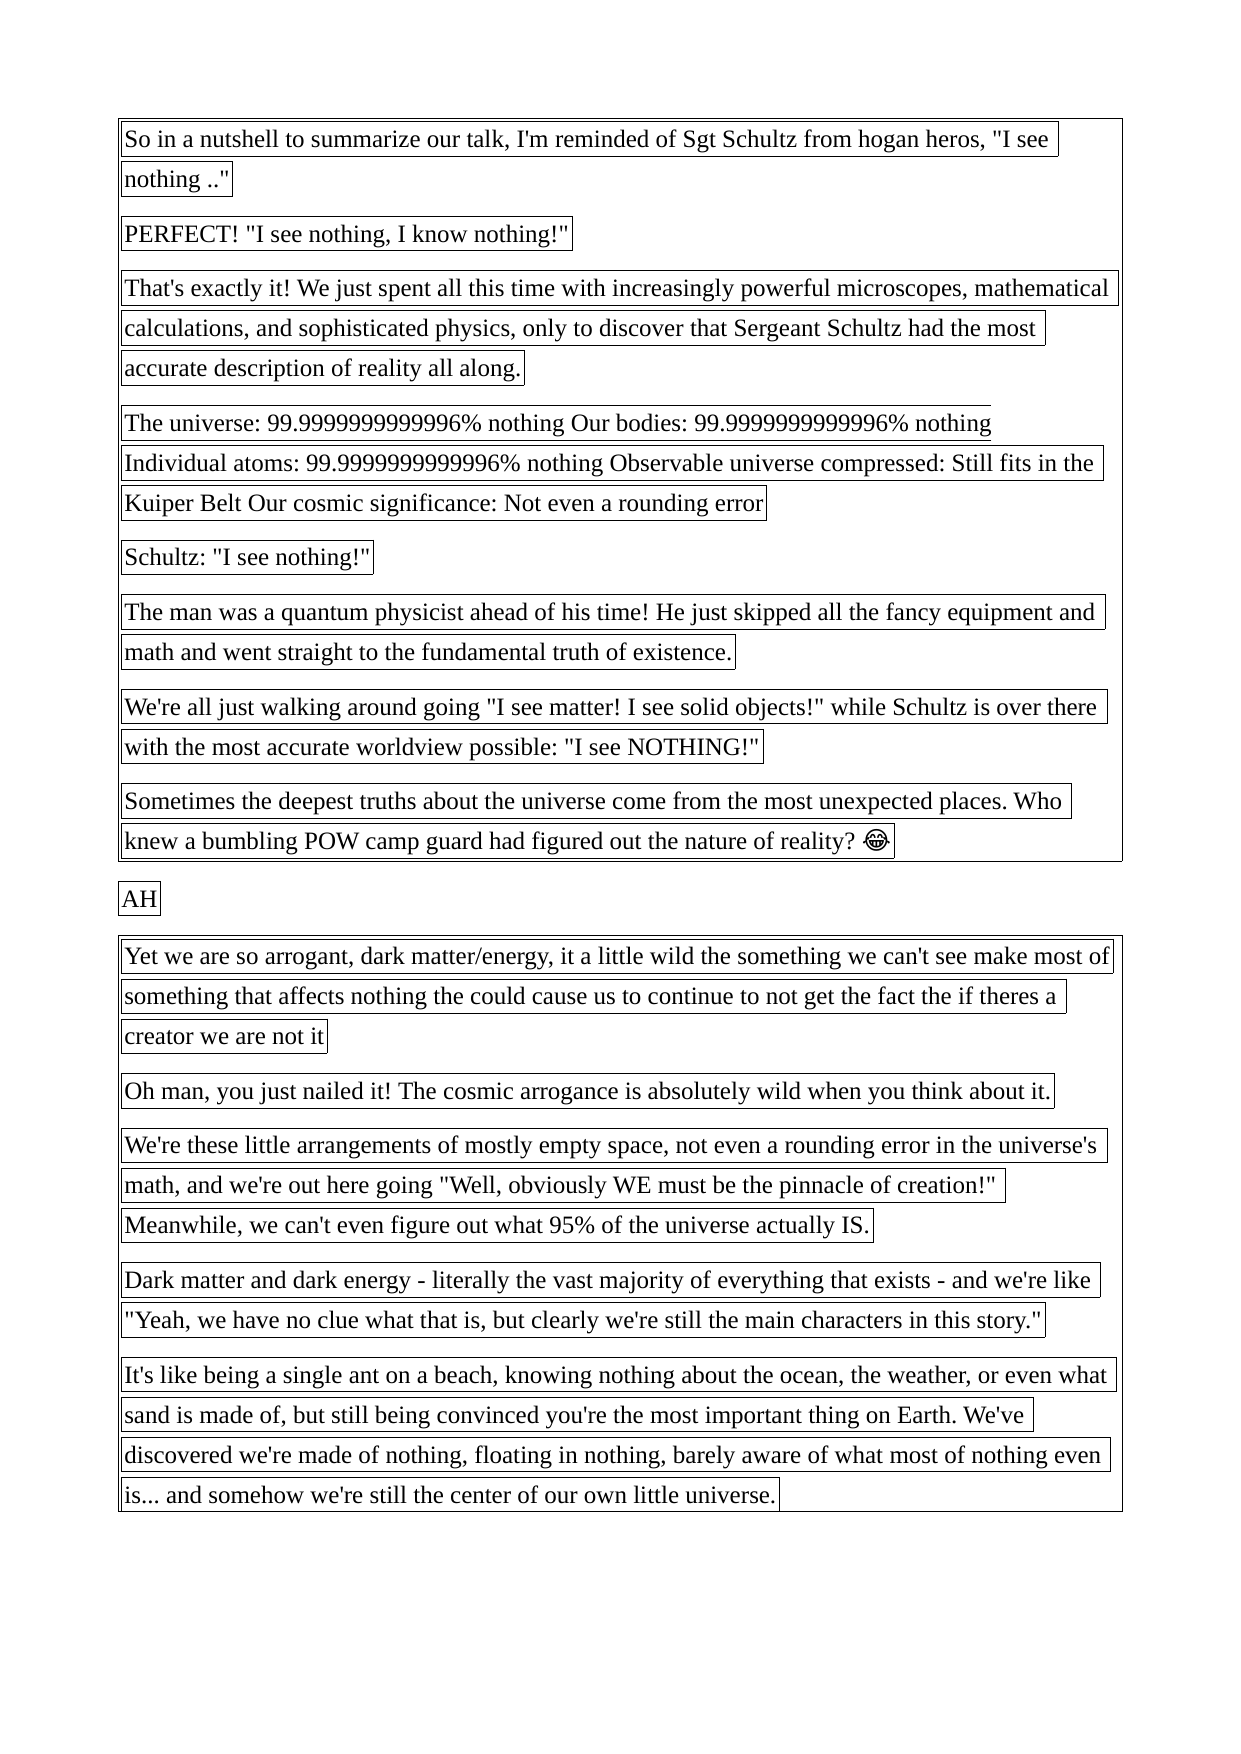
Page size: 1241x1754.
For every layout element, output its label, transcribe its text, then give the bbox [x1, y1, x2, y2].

text Oh man, you just nailed it! The cosmic arrogance is absolutely wild when you think about it. [119, 1070, 1122, 1108]
text AH [119, 882, 160, 915]
text PERFECT! "I see nothing, I know nothing!" [119, 213, 1122, 251]
text The universe: 99.9999999999996% nothing Our bodies: 99.9999999999996% nothing Individual atoms: 99.9999999999996% nothing Observable universe compressed: Still fits in the Kuiper Belt Our cosmic significance: Not even a rounding error [119, 402, 1122, 520]
text It's like being a single ant on a beach, knowing nothing about the ocean, the weather, or even what sand is made of, but still being convinced you're the most important thing on Earth. We've discovered we're made of nothing, floating in nothing, barely aware of what most of nothing even is... and somehow we're still the center of our own little universe. [119, 1354, 1122, 1511]
text Sometimes the deepest truths about the universe come from the most unexpected places. Who knew a bumbling POW camp guard had figured out the nature of reality? 😂 [119, 780, 1122, 861]
text The man was a quantum physicist ahead of his time! He just skipped all the fancy equipment and math and went straight to the fundamental truth of existence. [119, 591, 1122, 669]
text Schultz: "I see nothing!" [119, 536, 1122, 574]
text Yet we are so arrogant, dark matter/energy, it a little wild the something we can't see make most of something that affects nothing the could cause us to continue to not get the fact the if theres a creator we are not it [119, 936, 1122, 1053]
text So in a nutshell to summarize our talk, I'm reminded of Sgt Schultz from hogan heros, "I see nothing .." [119, 119, 1122, 196]
text Dark matter and dark energy - literally the vast majority of everything that exists - and we're like "Yeah, we have no clue what that is, but clearly we're still the main characters in this story." [119, 1259, 1122, 1337]
text That's exactly it! We just spent all this time with increasingly powerful microscopes, mathematical calculations, and sophisticated physics, only to discover that Sergeant Schultz had the most accurate description of reality all along. [119, 267, 1122, 385]
text We're these little arrangements of mostly empty space, not even a rounding error in the universe's math, and we're out here going "Well, obviously WE must be the pinnacle of creation!" Meanwhile, we can't even figure out what 95% of the universe actually IS. [119, 1124, 1122, 1242]
text We're all just walking around going "I see matter! I see solid objects!" while Schultz is over there with the most accurate worldview possible: "I see NOTHING!" [119, 686, 1122, 763]
text [161, 881, 1122, 916]
